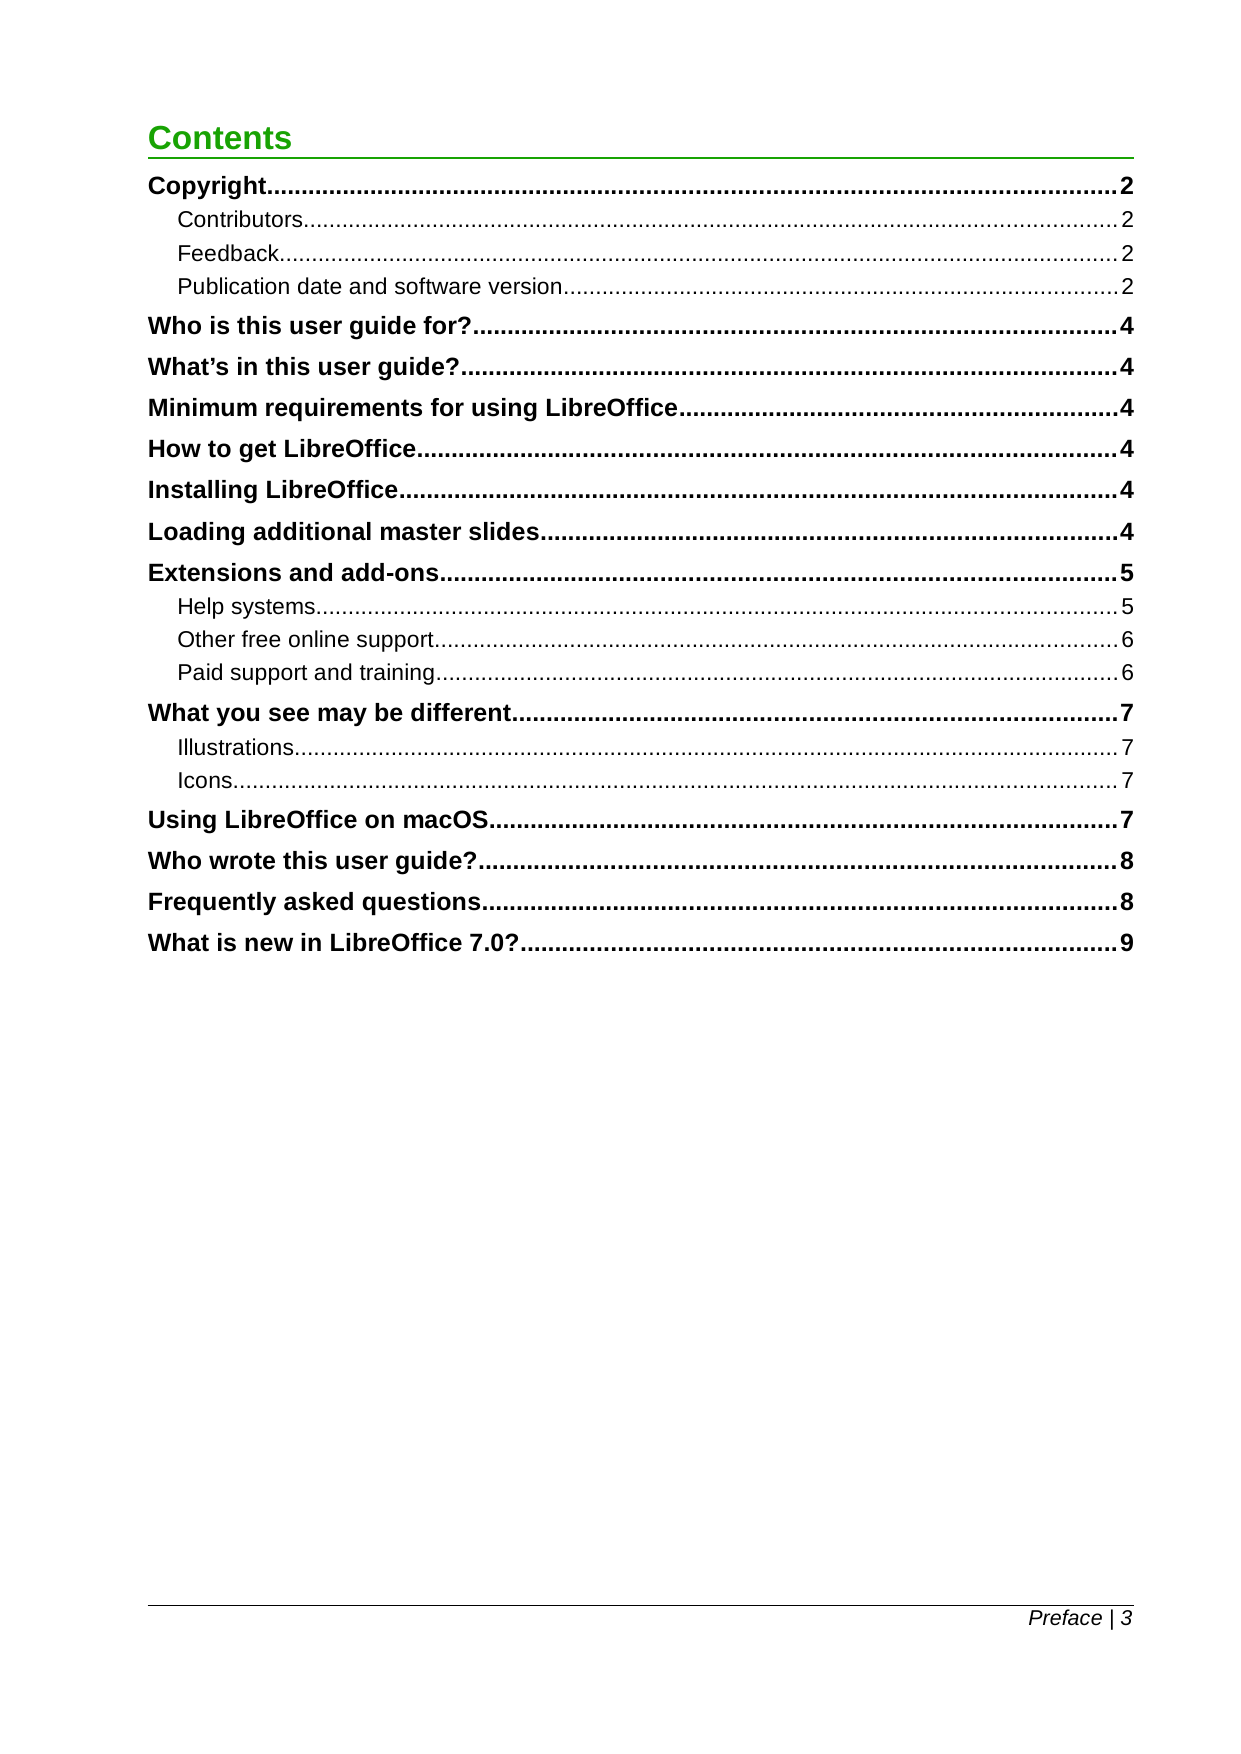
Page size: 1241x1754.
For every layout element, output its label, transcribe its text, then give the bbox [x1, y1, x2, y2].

text Help systems 5 [177, 592, 1134, 619]
text Using LibreOffice on macOS 7 [148, 805, 1134, 834]
text What’s in this user guide? 4 [148, 352, 1134, 381]
text Feedback 2 [177, 239, 1134, 266]
text Other free online support 6 [177, 626, 1134, 653]
text Extensions and add-ons 5 [148, 557, 1134, 586]
text Who wrote this user guide? 8 [148, 846, 1134, 875]
text What you see may be different 7 [148, 698, 1134, 727]
text Icons 7 [177, 766, 1134, 793]
text Contributors 2 [177, 206, 1134, 233]
text How to get LibreOffice 4 [148, 434, 1134, 463]
text Installing LibreOffice 4 [148, 475, 1134, 504]
text Loading additional master slides 4 [148, 516, 1134, 545]
subtitle Contents [148, 118, 1134, 157]
text Frequently asked questions 8 [148, 887, 1134, 916]
text Who is this user guide for? 4 [148, 311, 1134, 340]
text Minimum requirements for using LibreOffice 4 [148, 393, 1134, 422]
text Paid support and training 6 [177, 659, 1134, 686]
text Copyright 2 [148, 171, 1134, 200]
text Publication date and software version 2 [177, 272, 1134, 299]
text What is new in LibreOffice 7.0? 9 [148, 928, 1134, 957]
text Illustrations 7 [177, 733, 1134, 760]
